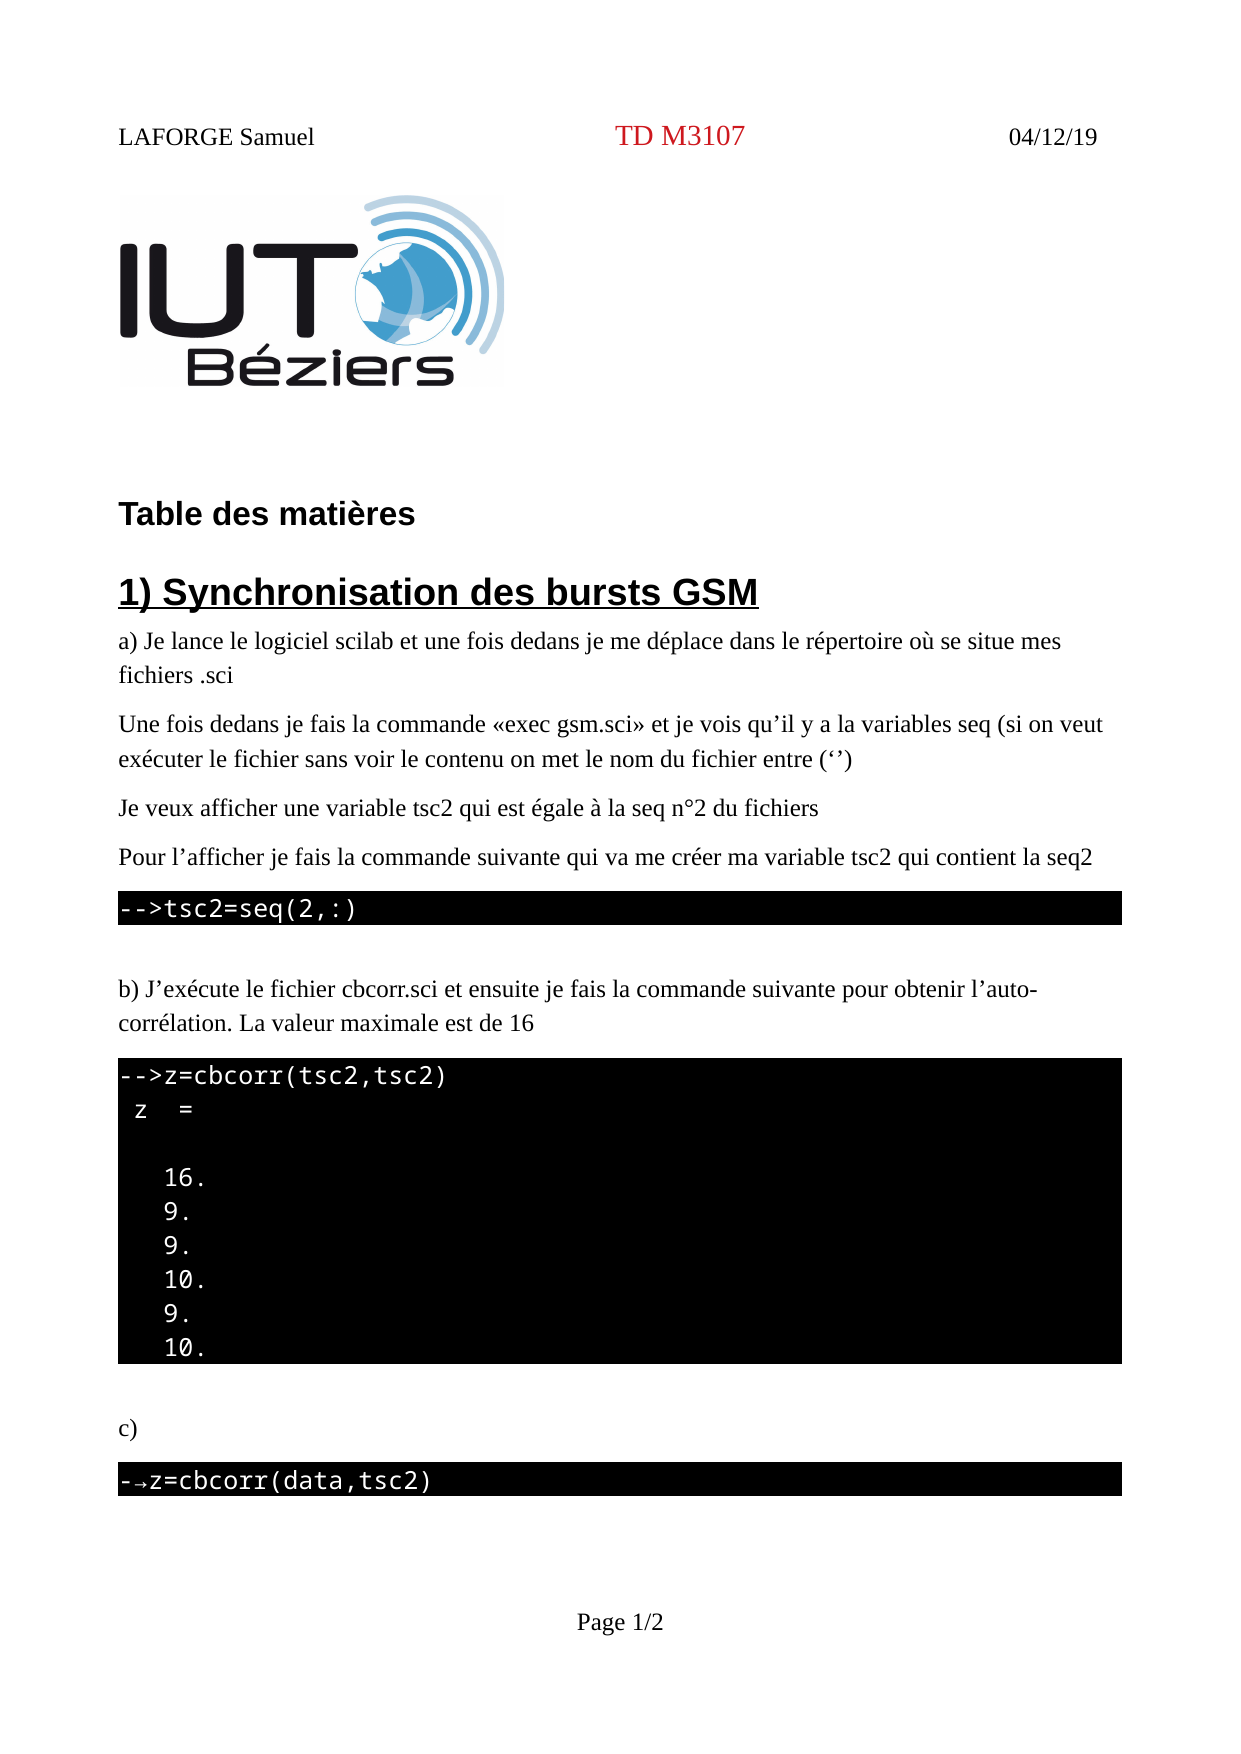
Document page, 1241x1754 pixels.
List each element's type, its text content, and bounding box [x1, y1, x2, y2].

text 16. [118, 1160, 1122, 1194]
picture [120, 195, 505, 387]
text b) J’exécute le fichier cbcorr.sci et ensuite je fais la commande suivante pour obtenir l’auto-corrélation. La valeur maximale est de 16 [118, 974, 1122, 1037]
text 10. [118, 1262, 1122, 1296]
text -→z=cbcorr(data,tsc2) [118, 1462, 1122, 1496]
subtitle 1) Synchronisation des bursts GSM [118, 569, 1122, 613]
text 9. [118, 1296, 1122, 1330]
text a) Je lance le logiciel scilab et une fois dedans je me déplace dans le répertoire où se situe mes fichiers .sci [118, 626, 1122, 689]
text Une fois dedans je fais la commande «exec gsm.sci» et je vois qu’il y a la variables seq (si on veut exécuter le fichier sans voir le contenu on met le nom du fichier entre (‘’) [118, 709, 1122, 772]
text 9. [118, 1194, 1122, 1228]
text Je veux afficher une variable tsc2 qui est égale à la seq n°2 du fichiers [118, 793, 1122, 822]
text c) [118, 1413, 1122, 1442]
subtitle Table des matières [118, 494, 1122, 532]
text 9. [118, 1228, 1122, 1262]
text z = [118, 1092, 1122, 1126]
text -->z=cbcorr(tsc2,tsc2) [118, 1058, 1122, 1092]
text Pour l’afficher je fais la commande suivante qui va me créer ma variable tsc2 qui contient la seq2 [118, 842, 1122, 871]
text -->tsc2=seq(2,:) [118, 891, 1122, 925]
text 10. [118, 1330, 1122, 1364]
